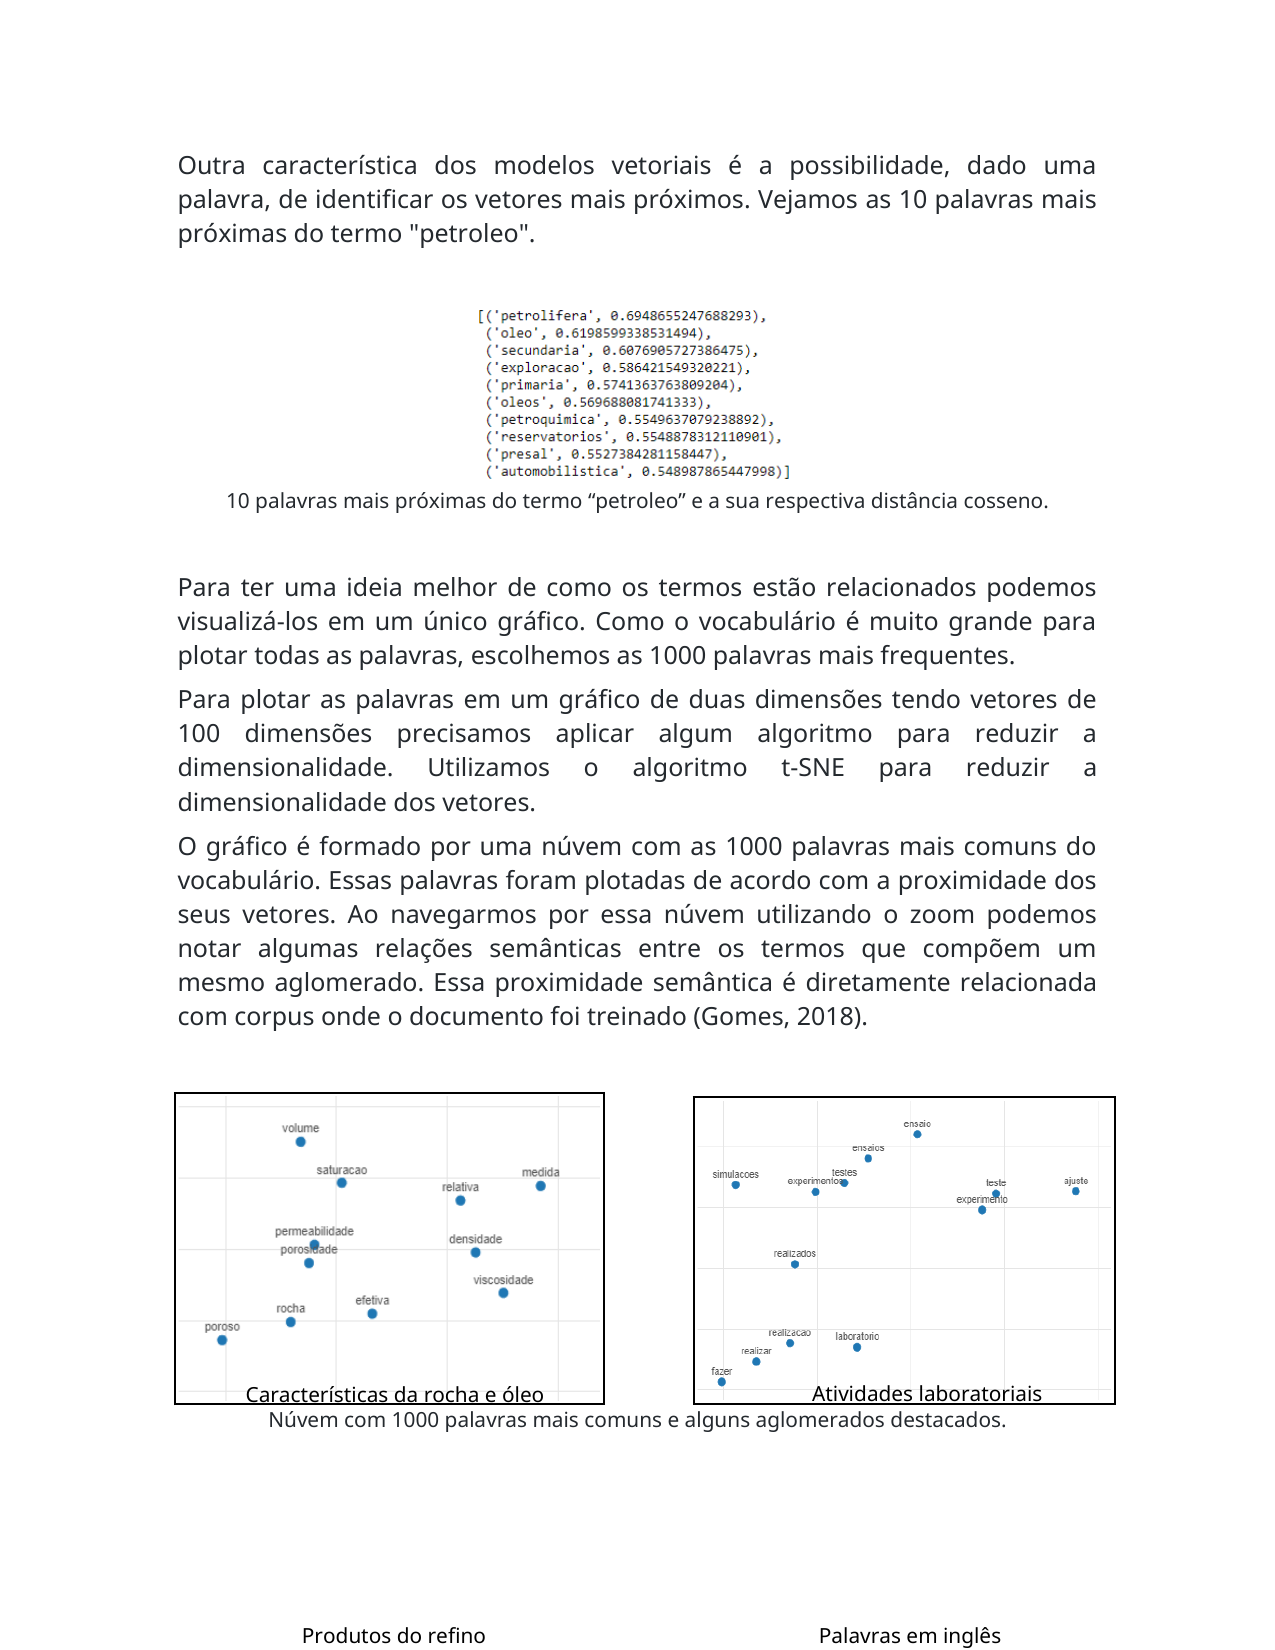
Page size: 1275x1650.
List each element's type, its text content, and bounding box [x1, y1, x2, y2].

text 10 palavras mais próximas do termo “petroleo” e a sua respectiva distância cosseno. [177, 305, 1098, 514]
picture [991, 1391, 998, 1400]
picture [458, 1392, 463, 1401]
picture [178, 1096, 600, 1401]
text Núvem com 1000 palavras mais comuns e alguns aglomerados destacados. [695, 1098, 1114, 1403]
text Para plotar as palavras em um gráfico de duas dimensões tendo vetores de 100 dimensões precisamos aplicar algum algoritmo para reduzir a dimensionalidade. Utilizamos o algoritmo t-SNE para reduzir a dimensionalidade dos vetores. [177, 682, 1098, 818]
picture [435, 1392, 442, 1401]
picture [697, 1101, 1111, 1400]
picture [951, 1391, 958, 1400]
text Núvem com 1000 palavras mais comuns e alguns aglomerados destacados. [177, 1088, 1098, 1434]
text Núvem com 1000 palavras mais comuns e alguns aglomerados destacados. [176, 1094, 603, 1403]
text Para ter uma ideia melhor de como os termos estão relacionados podemos visualizá-los em um único gráfico. Como o vocabulário é muito grande para plotar todas as palavras, escolhemos as 1000 palavras mais frequentes. [177, 569, 1098, 672]
picture [939, 1391, 945, 1400]
picture [505, 1392, 512, 1401]
text Outra característica dos modelos vetoriais é a possibilidade, dado uma palavra, de identificar os vetores mais próximos. Vejamos as 10 palavras mais próximas do termo "petroleo". [177, 148, 1098, 250]
picture [475, 304, 801, 486]
picture [534, 1392, 541, 1401]
text O gráfico é formado por uma núvem com as 1000 palavras mais comuns do vocabulário. Essas palavras foram plotadas de acordo com a proximidade dos seus vetores. Ao navegarmos por essa núvem utilizando o zoom podemos notar algumas relações semânticas entre os termos que compõem um mesmo aglomerado. Essa proximidade semântica é diretamente relacionada com corpus onde o documento foi treinado (Gomes, 2018). [177, 829, 1098, 1033]
